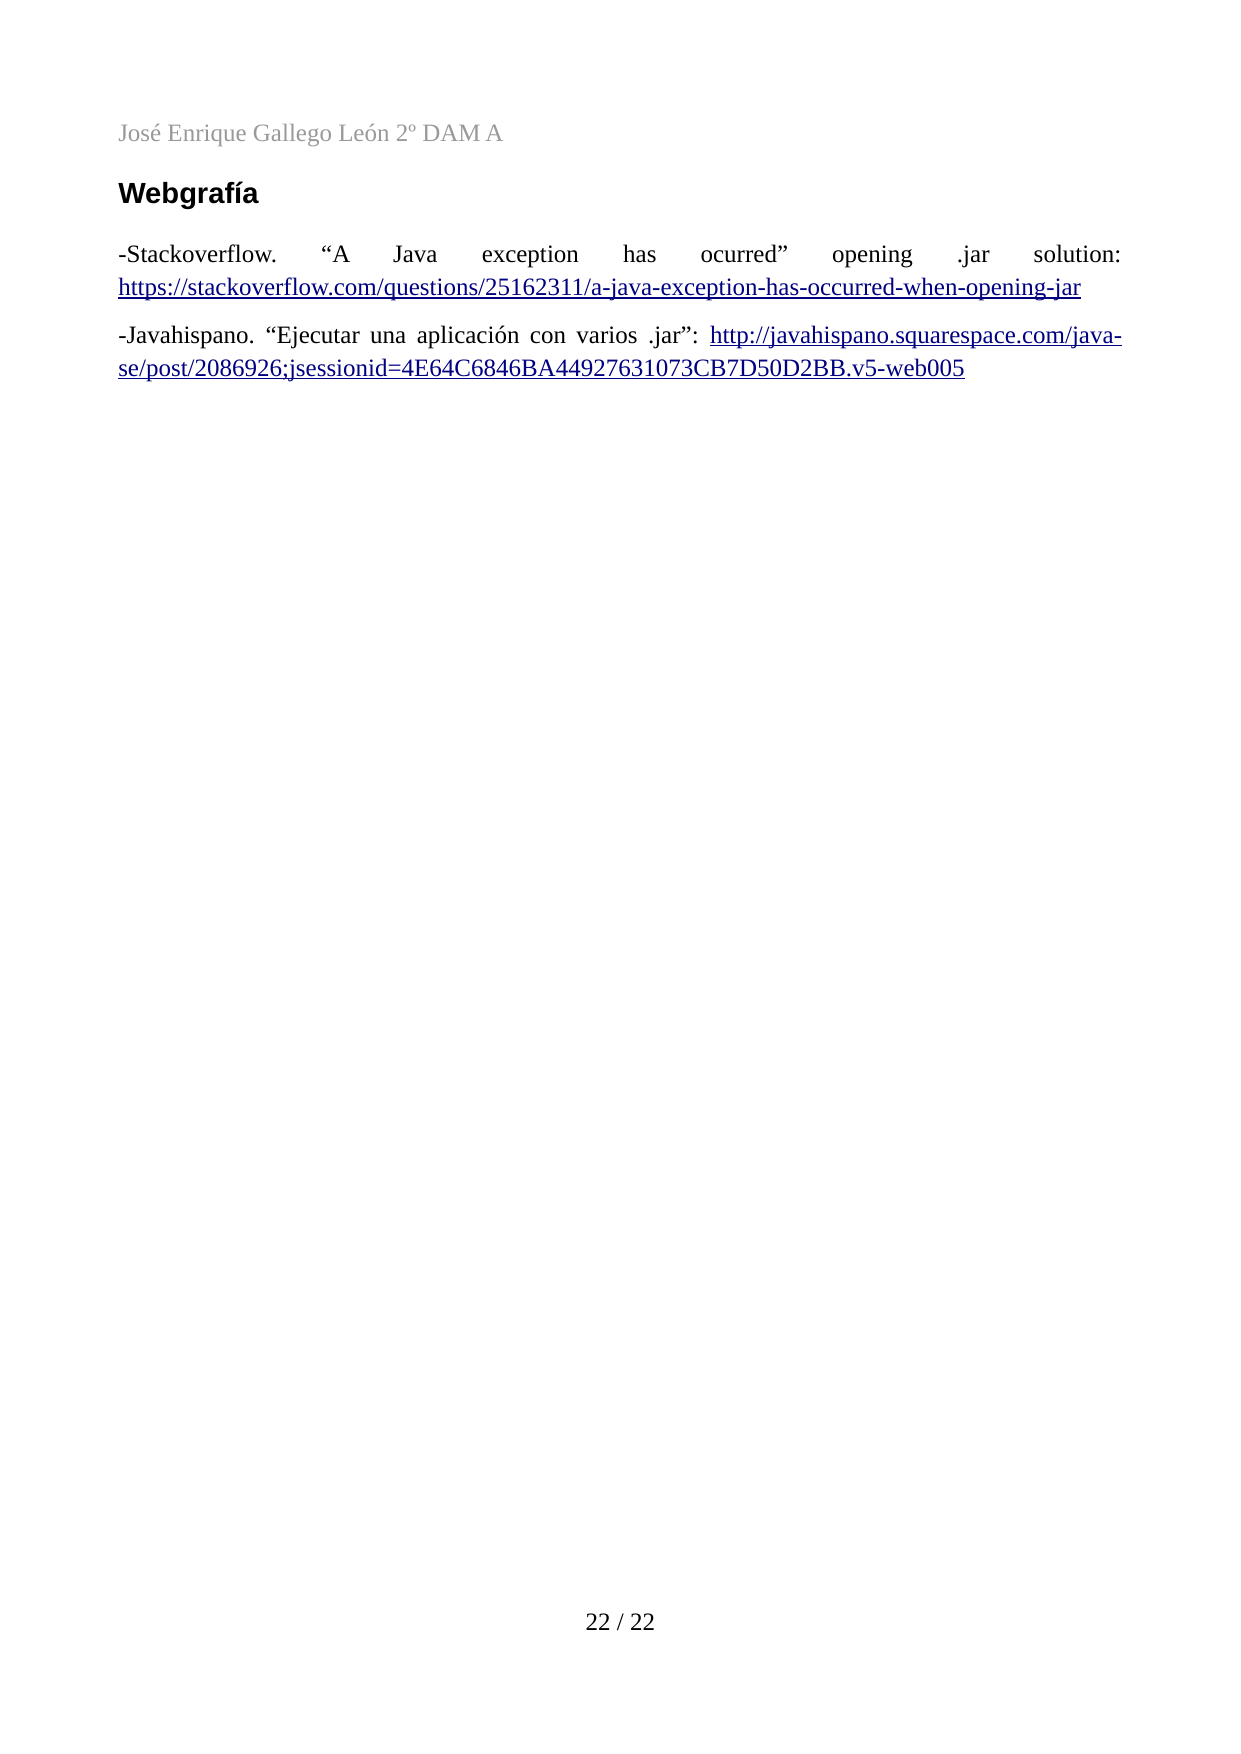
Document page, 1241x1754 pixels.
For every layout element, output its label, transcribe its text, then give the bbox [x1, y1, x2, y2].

text -Stackoverflow. “A Java exception has ocurred” opening .jar solution: https://stackoverflow.com/questions/25162311/a-java-exception-has-occurred-when-opening-jar [118, 239, 1122, 301]
subtitle Webgrafía [118, 176, 1122, 210]
text -Javahispano. “Ejecutar una aplicación con varios .jar”: http://javahispano.squarespace.com/java-se/post/2086926;jsessionid=4E64C6846BA44927631073CB7D50D2BB.v5-web005 [118, 320, 1122, 382]
